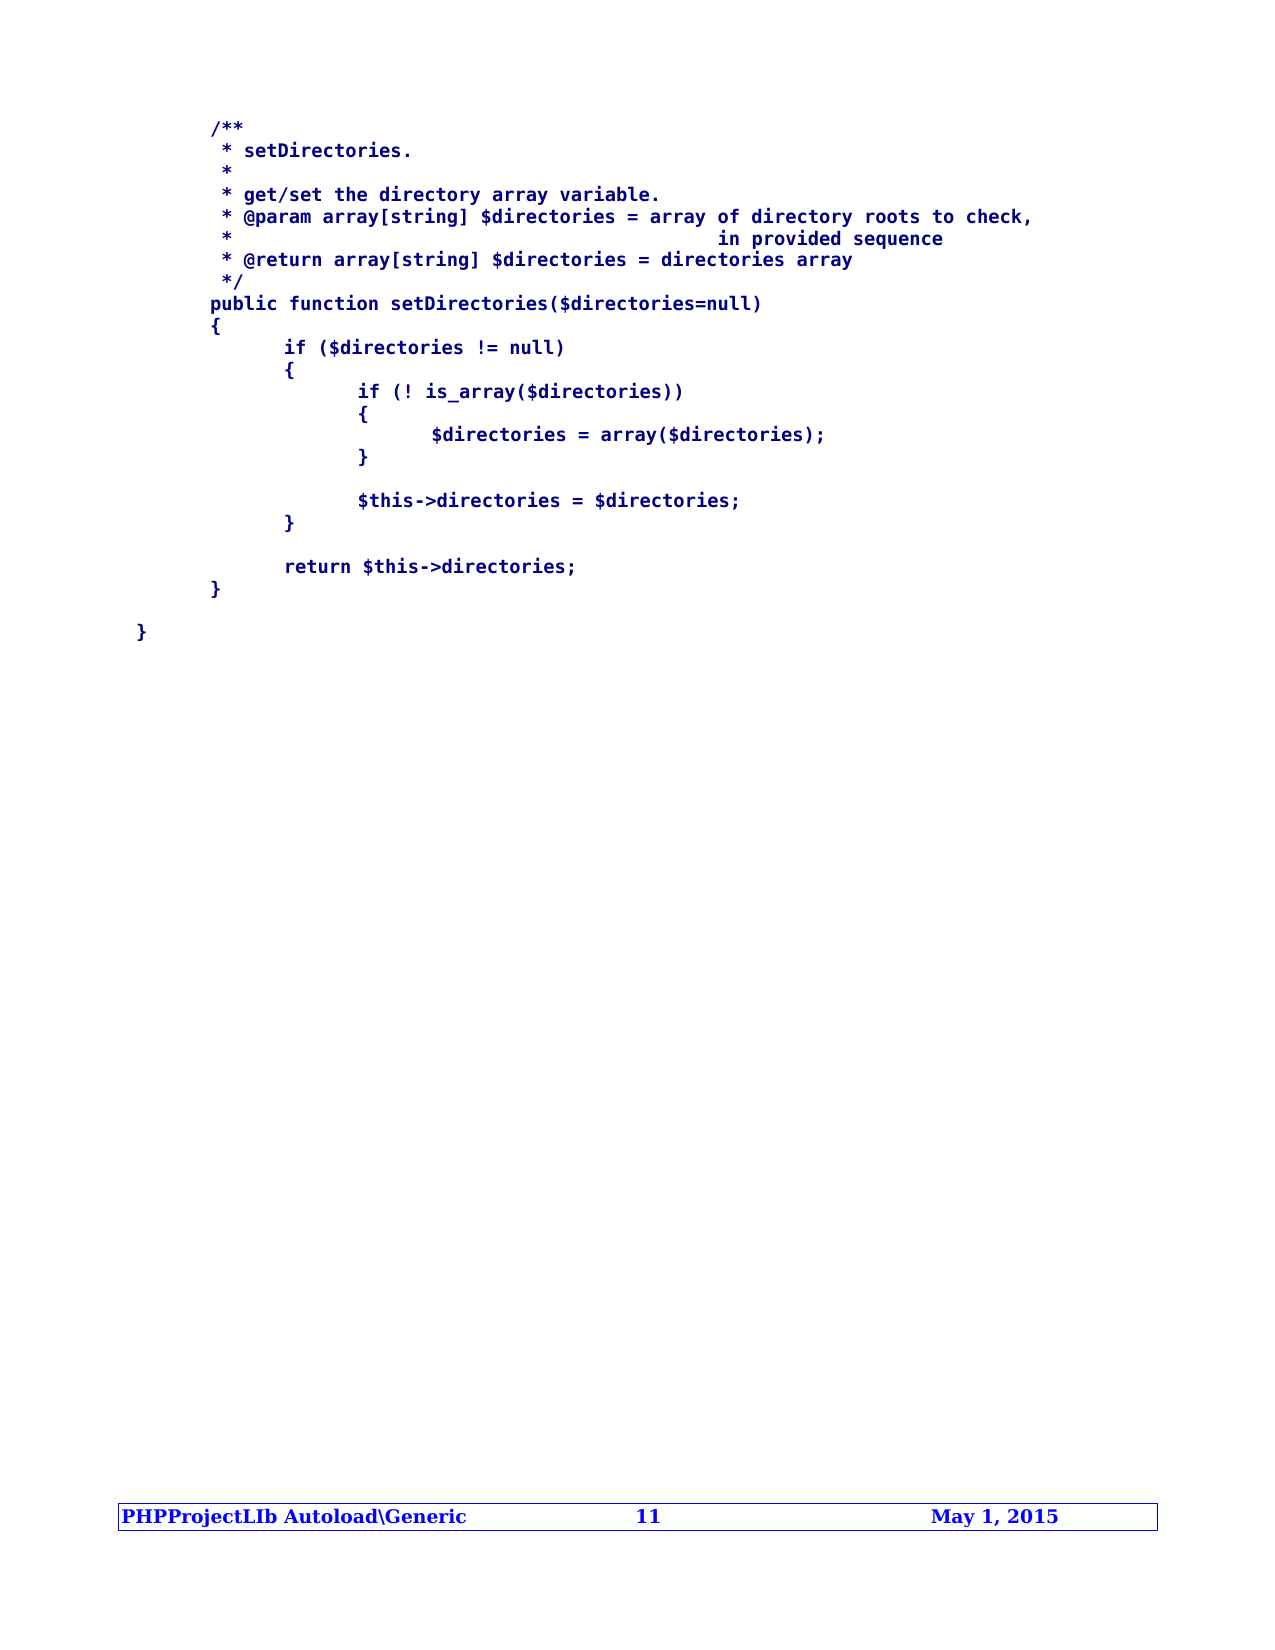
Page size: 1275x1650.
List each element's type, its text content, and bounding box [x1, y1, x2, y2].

list { [136, 402, 1157, 424]
list /** [136, 118, 1157, 140]
list * [136, 162, 1157, 184]
list $this->directories = $directories; [136, 490, 1157, 512]
list * in provided sequence [136, 227, 1157, 249]
list * setDirectories. [136, 140, 1157, 162]
list * get/set the directory array variable. [136, 184, 1157, 206]
list if ($directories != null) [136, 337, 1157, 359]
list } [136, 512, 1157, 534]
list */ [136, 271, 1157, 293]
list if (! is_array($directories)) [136, 381, 1157, 402]
list { [136, 315, 1157, 337]
list } [136, 446, 1157, 468]
list * @return array[string] $directories = directories array [136, 249, 1157, 271]
list public function setDirectories($directories=null) [136, 293, 1157, 315]
list $directories = array($directories); [136, 424, 1157, 446]
list } [136, 577, 1157, 599]
list } [136, 621, 1157, 643]
list * @param array[string] $directories = array of directory roots to check, [136, 206, 1157, 227]
list return $this->directories; [136, 556, 1157, 577]
list { [136, 359, 1157, 381]
